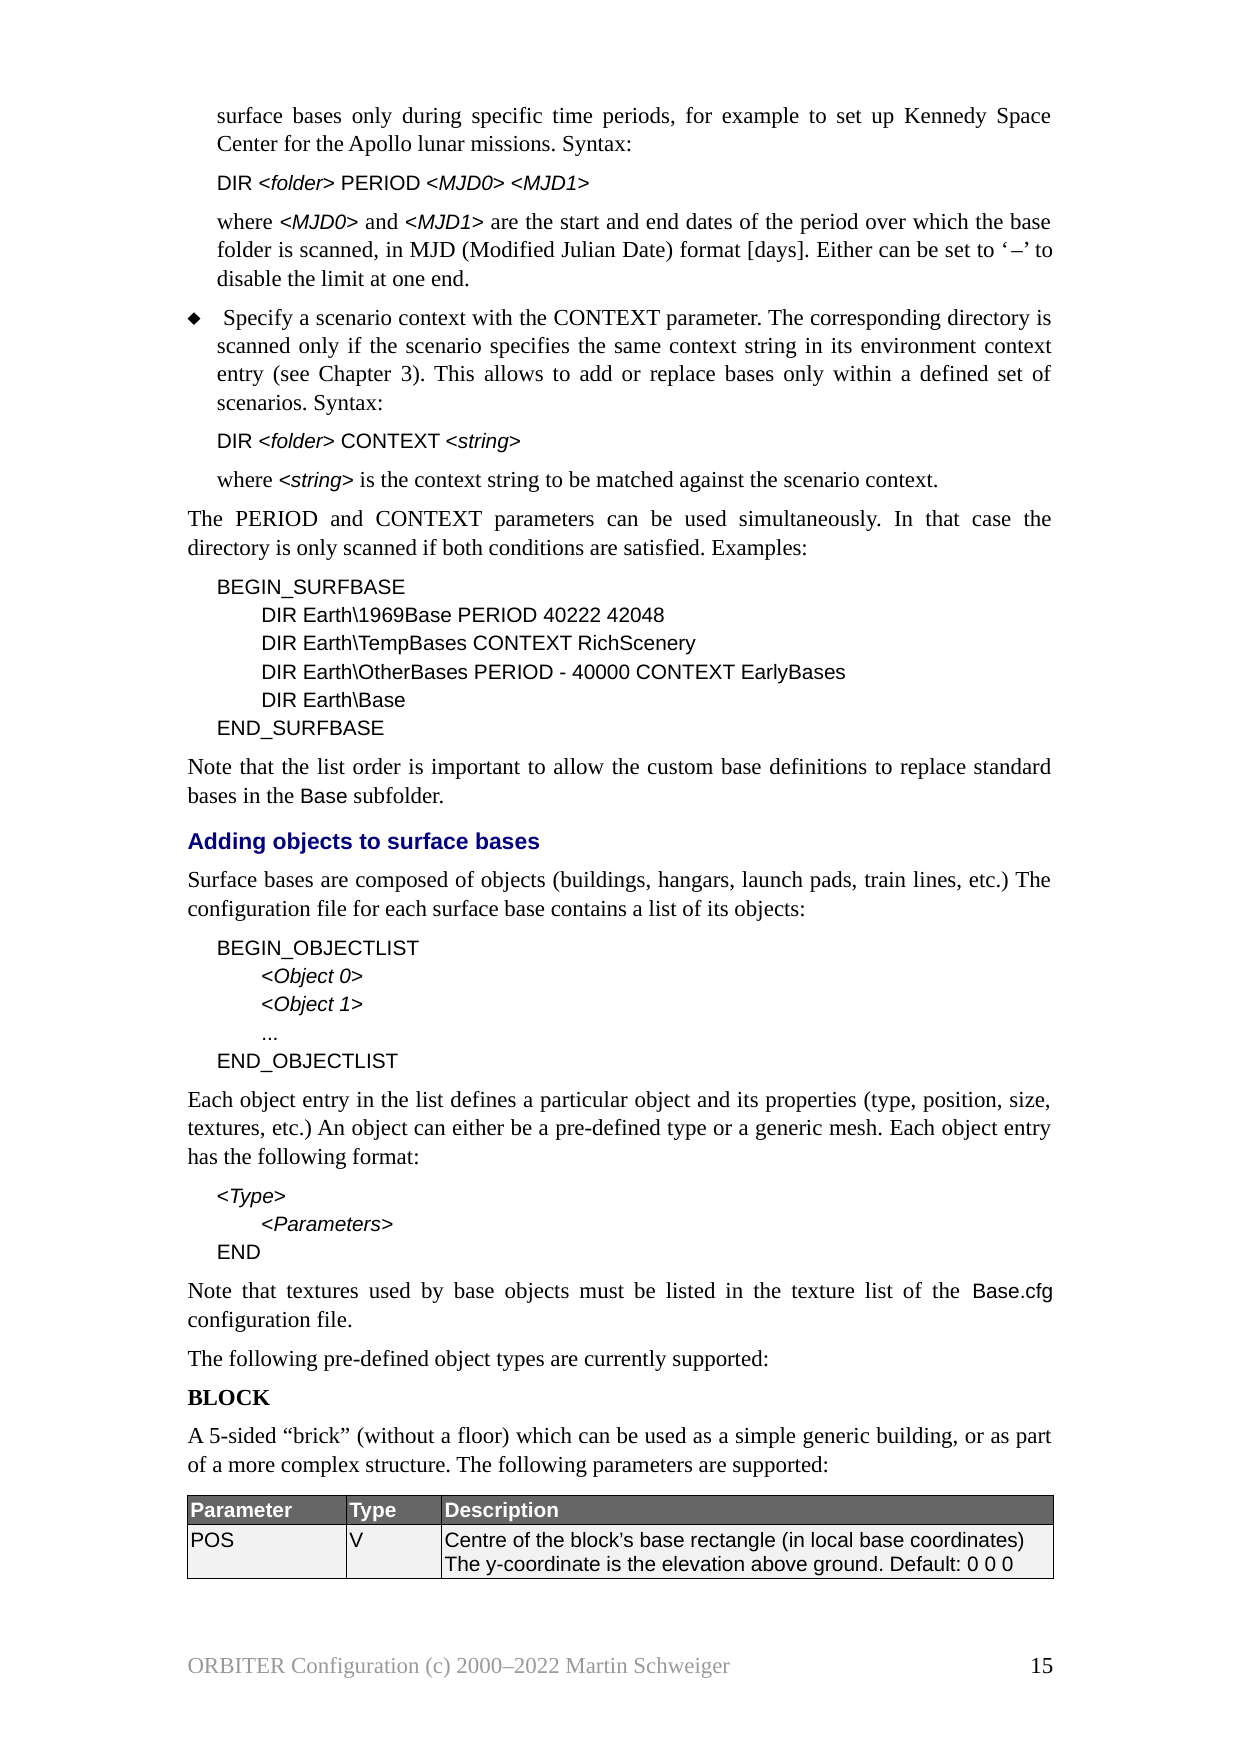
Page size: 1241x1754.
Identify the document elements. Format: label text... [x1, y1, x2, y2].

list surface bases only during specific time periods, for example to set up Kennedy Space Center for the Apollo lunar missions. Syntax: [187, 100, 1053, 157]
text A 5-sided “brick” (without a floor) which can be used as a simple generic building, or as part of a more complex structure. The following parameters are supported: [187, 1421, 1053, 1478]
table_cell Centre of the block’s base rectangle (in local base coordinates) The y-coordinate is the elevation above ground. Default: 0 0 0 [442, 1525, 1053, 1578]
subtitle Adding objects to surface bases [187, 828, 1053, 854]
text DIR Earth\OtherBases PERIOD - 40000 CONTEXT EarlyBases [217, 656, 1053, 685]
text Note that the list order is important to allow the custom base definitions to replace standard bases in the Base subfolder. [187, 752, 1053, 809]
text DIR Earth\TempBases CONTEXT RichScenery [217, 628, 1053, 656]
text <Type> [217, 1180, 1053, 1209]
table_header Type [347, 1496, 441, 1524]
text <Object 1> [217, 989, 1053, 1017]
text The PERIOD and CONTEXT parameters can be used simultaneously. In that case the directory is only scanned if both conditions are satisfied. Examples: [187, 504, 1053, 561]
text Surface bases are composed of objects (buildings, hangars, launch pads, train lines, etc.) The configuration file for each surface base contains a list of its objects: [187, 865, 1053, 922]
table_header Description [442, 1496, 1053, 1524]
text END_OBJECTLIST [217, 1046, 1053, 1074]
text Note that textures used by base objects must be listed in the texture list of the Base.cfg configuration file. [187, 1276, 1053, 1333]
text DIR <folder> CONTEXT <string> [217, 426, 1053, 454]
text Each object entry in the list defines a particular object and its properties (type, position, size, textures, etc.) An object can either be a pre-defined type or a generic mesh. Each object entry has the following format: [187, 1085, 1053, 1170]
table_cell POS [188, 1525, 346, 1578]
text END [217, 1237, 1053, 1265]
text where <string> is the context string to be matched against the scenario context. [217, 465, 1053, 493]
text BEGIN_SURFBASE [217, 571, 1053, 600]
text The following pre-defined object types are currently supported: [187, 1343, 1053, 1372]
text DIR <folder> PERIOD <MJD0> <MJD1> [217, 168, 1053, 196]
text DIR Earth\1969Base PERIOD 40222 42048 [217, 600, 1053, 628]
text DIR Earth\Base [217, 685, 1053, 713]
text where <MJD0> and <MJD1> are the start and end dates of the period over which the base folder is scanned, in MJD (Modified Julian Date) format [days]. Either can be set to ‘–’ to disable the limit at one end. [217, 207, 1053, 292]
text <Parameters> [217, 1209, 1053, 1237]
table_cell V [347, 1525, 441, 1578]
text BEGIN_OBJECTLIST [217, 932, 1053, 961]
text ... [217, 1017, 1053, 1046]
table_header Parameter [188, 1496, 346, 1524]
text <Object 0> [217, 961, 1053, 989]
list Specify a scenario context with the CONTEXT parameter. The corresponding directory is scanned only if the scenario specifies the same context string in its environment context entry (see Chapter 3). This allows to add or replace bases only within a defined set of scenarios. Syntax: [187, 302, 1053, 416]
text END_SURFBASE [217, 713, 1053, 741]
text BLOCK [187, 1382, 1053, 1411]
